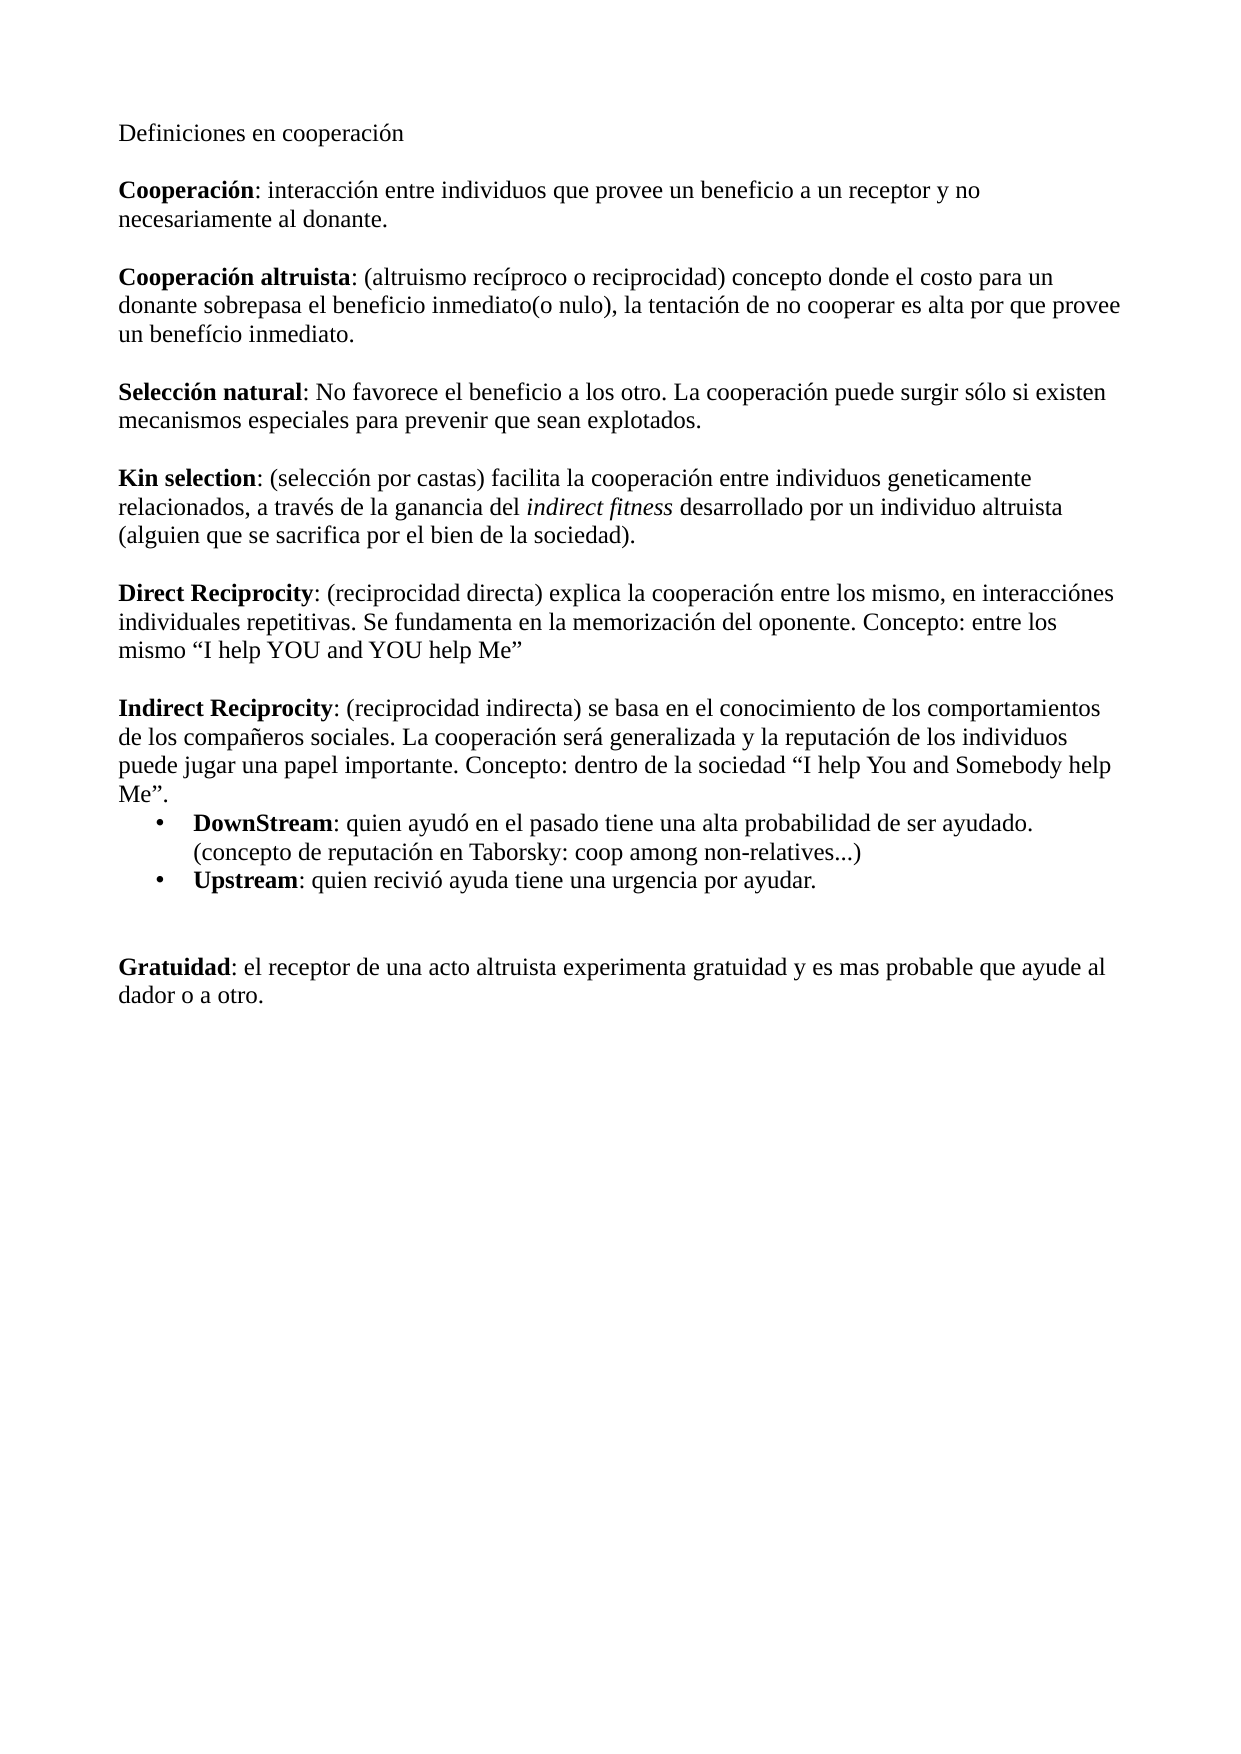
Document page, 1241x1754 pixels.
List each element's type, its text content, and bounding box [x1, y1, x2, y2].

text Kin selection: (selección por castas) facilita la cooperación entre individuos geneticamente relacionados, a través de la ganancia del indirect fitness desarrollado por un individuo altruista (alguien que se sacrifica por el bien de la sociedad). [118, 463, 1122, 549]
text Cooperación: interacción entre individuos que provee un beneficio a un receptor y no necesariamente al donante. [118, 176, 1122, 233]
text Gratuidad: el receptor de una acto altruista experimenta gratuidad y es mas probable que ayude al dador o a otro. [118, 952, 1122, 1009]
text Definiciones en cooperación [118, 118, 1122, 147]
text Indirect Reciprocity: (reciprocidad indirecta) se basa en el conocimiento de los comportamientos de los compañeros sociales. La cooperación será generalizada y la reputación de los individuos puede jugar una papel importante. Concepto: dentro de la sociedad “I help You and Somebody help Me”. [118, 693, 1122, 808]
list Upstream: quien recivió ayuda tiene una urgencia por ayudar. [156, 866, 1122, 894]
text Cooperación altruista: (altruismo recíproco o reciprocidad) concepto donde el costo para un donante sobrepasa el beneficio inmediato(o nulo), la tentación de no cooperar es alta por que provee un benefício inmediato. [118, 262, 1122, 348]
text Selección natural: No favorece el beneficio a los otro. La cooperación puede surgir sólo si existen mecanismos especiales para prevenir que sean explotados. [118, 377, 1122, 434]
text Direct Reciprocity: (reciprocidad directa) explica la cooperación entre los mismo, en interacciónes individuales repetitivas. Se fundamenta en la memorización del oponente. Concepto: entre los mismo “I help YOU and YOU help Me” [118, 578, 1122, 664]
list DownStream: quien ayudó en el pasado tiene una alta probabilidad de ser ayudado. (concepto de reputación en Taborsky: coop among non-relatives...) [156, 808, 1122, 866]
